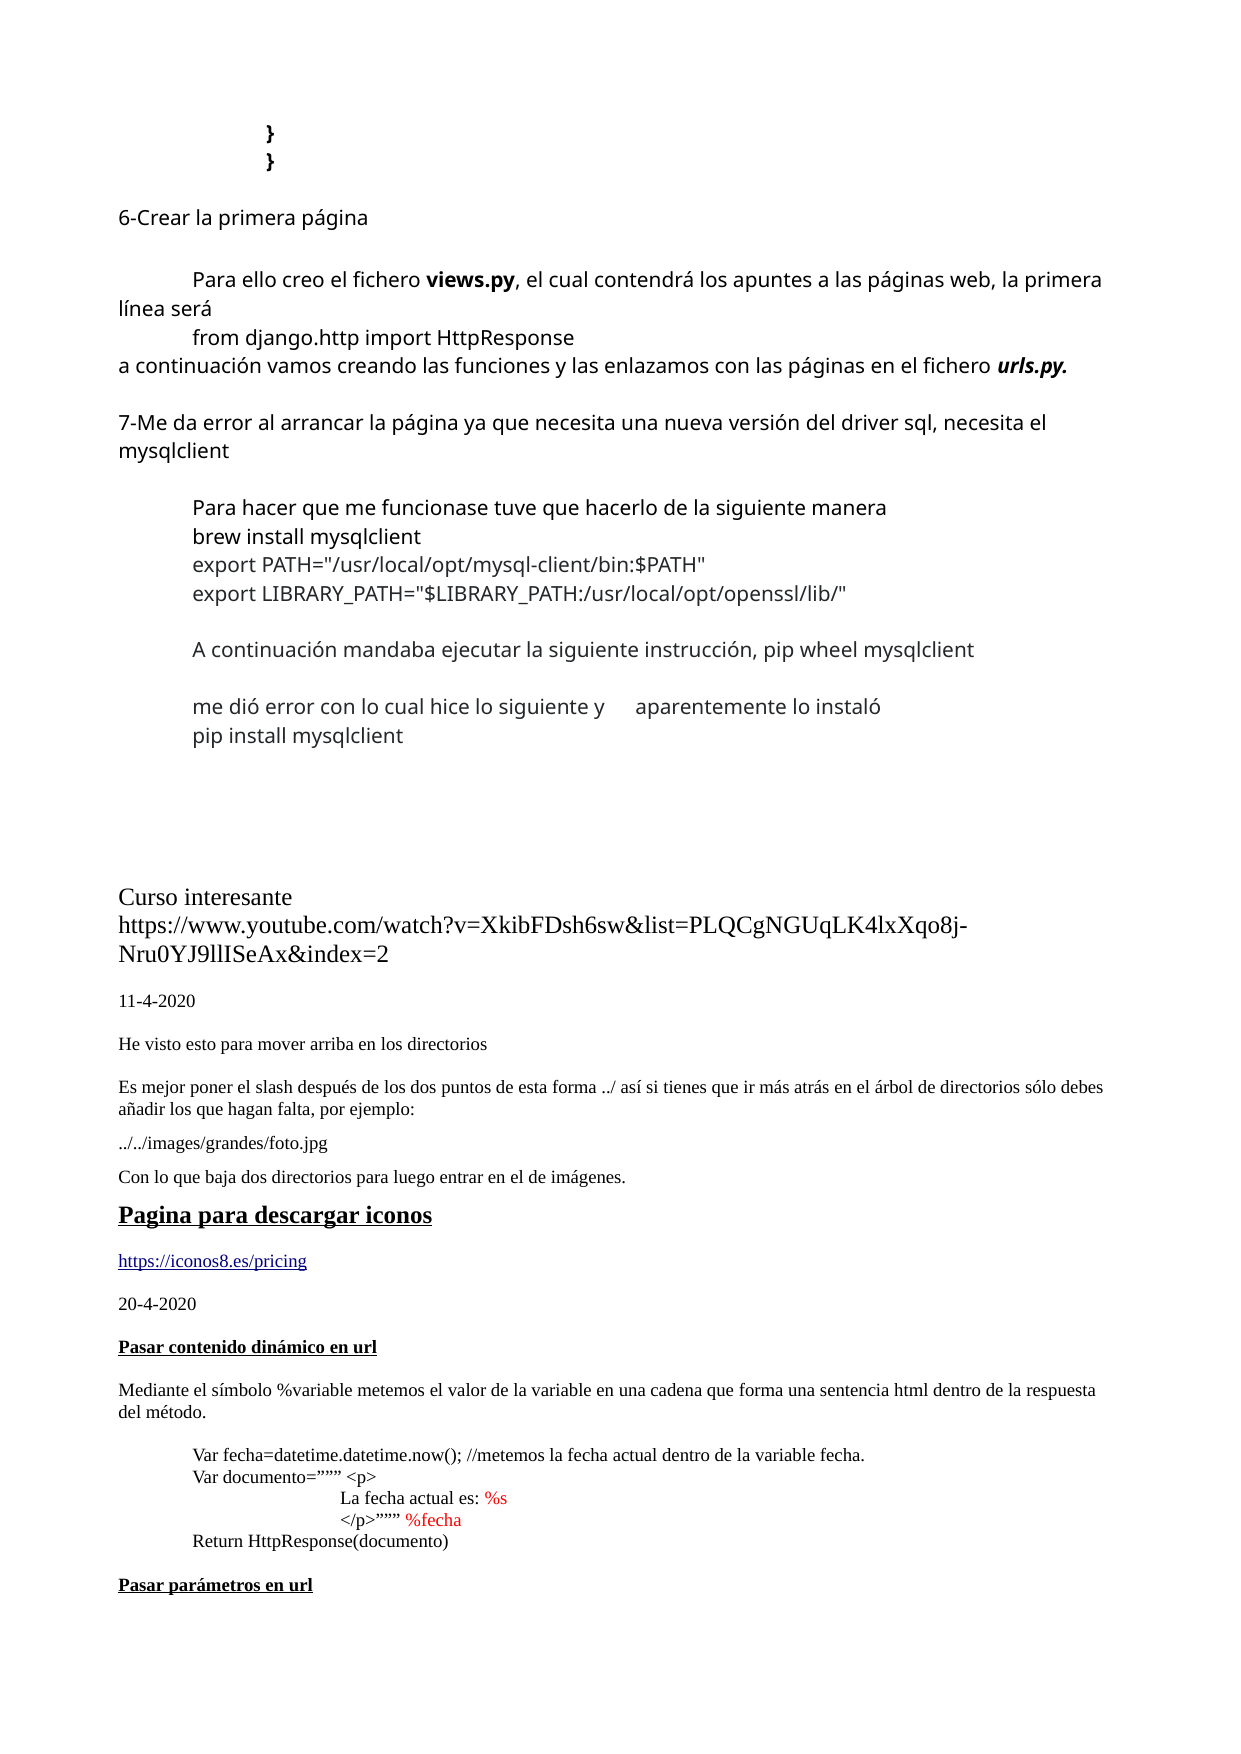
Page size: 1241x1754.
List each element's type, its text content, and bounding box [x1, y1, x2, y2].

text Pasar contenido dinámico en url [118, 1336, 1122, 1358]
text a continuación vamos creando las funciones y las enlazamos con las páginas en el fichero urls.py. [118, 351, 1122, 380]
text Es mejor poner el slash después de los dos puntos de esta forma ../ así si tienes que ir más atrás en el árbol de directorios sólo debes añadir los que hagan falta, por ejemplo: [118, 1076, 1122, 1119]
text ../../images/grandes/foto.jpg [118, 1132, 1122, 1153]
text export LIBRARY_PATH="$LIBRARY_PATH:/usr/local/opt/openssl/lib/" [118, 579, 1122, 607]
text He visto esto para mover arriba en los directorios [118, 1033, 1122, 1054]
text Pagina para descargar iconos [118, 1200, 1122, 1228]
text https://www.youtube.com/watch?v=XkibFDsh6sw&list=PLQCgNGUqLK4lxXqo8j-Nru0YJ9llISeAx&index=2 [118, 911, 1122, 968]
text pip install mysqlclient [118, 721, 1122, 749]
text Return HttpResponse(documento) [118, 1530, 1122, 1552]
text Con lo que baja dos directorios para luego entrar en el de imágenes. [118, 1166, 1122, 1187]
text Mediante el símbolo %variable metemos el valor de la variable en una cadena que forma una sentencia html dentro de la respuesta del método. [118, 1379, 1122, 1422]
text from django.http import HttpResponse [118, 323, 1122, 351]
text me dió error con lo cual hice lo siguiente y aparentemente lo instaló [118, 692, 1122, 721]
text Curso interesante [118, 882, 1122, 911]
text La fecha actual es: %s [118, 1487, 1122, 1509]
text </p>””” %fecha [118, 1509, 1122, 1530]
text https://iconos8.es/pricing [118, 1250, 1122, 1272]
text brew install mysqlclient [118, 522, 1122, 550]
text Var fecha=datetime.datetime.now(); //metemos la fecha actual dentro de la variable fecha. [118, 1444, 1122, 1466]
text Para hacer que me funcionase tuve que hacerlo de la siguiente manera [118, 493, 1122, 522]
text 6-Crear la primera página [118, 203, 1122, 232]
text } } [118, 118, 1122, 175]
text 7-Me da error al arrancar la página ya que necesita una nueva versión del driver sql, necesita el mysqlclient [118, 408, 1122, 465]
text 20-4-2020 [118, 1293, 1122, 1315]
text 11-4-2020 [118, 990, 1122, 1011]
text Pasar parámetros en url [118, 1573, 1122, 1595]
text A continuación mandaba ejecutar la siguiente instrucción, pip wheel mysqlclient [118, 636, 1122, 664]
text export PATH="/usr/local/opt/mysql-client/bin:$PATH" [118, 550, 1122, 579]
text Para ello creo el fichero views.py, el cual contendrá los apuntes a las páginas web, la primera línea será [118, 260, 1122, 323]
text Var documento=””” <p> [118, 1466, 1122, 1487]
